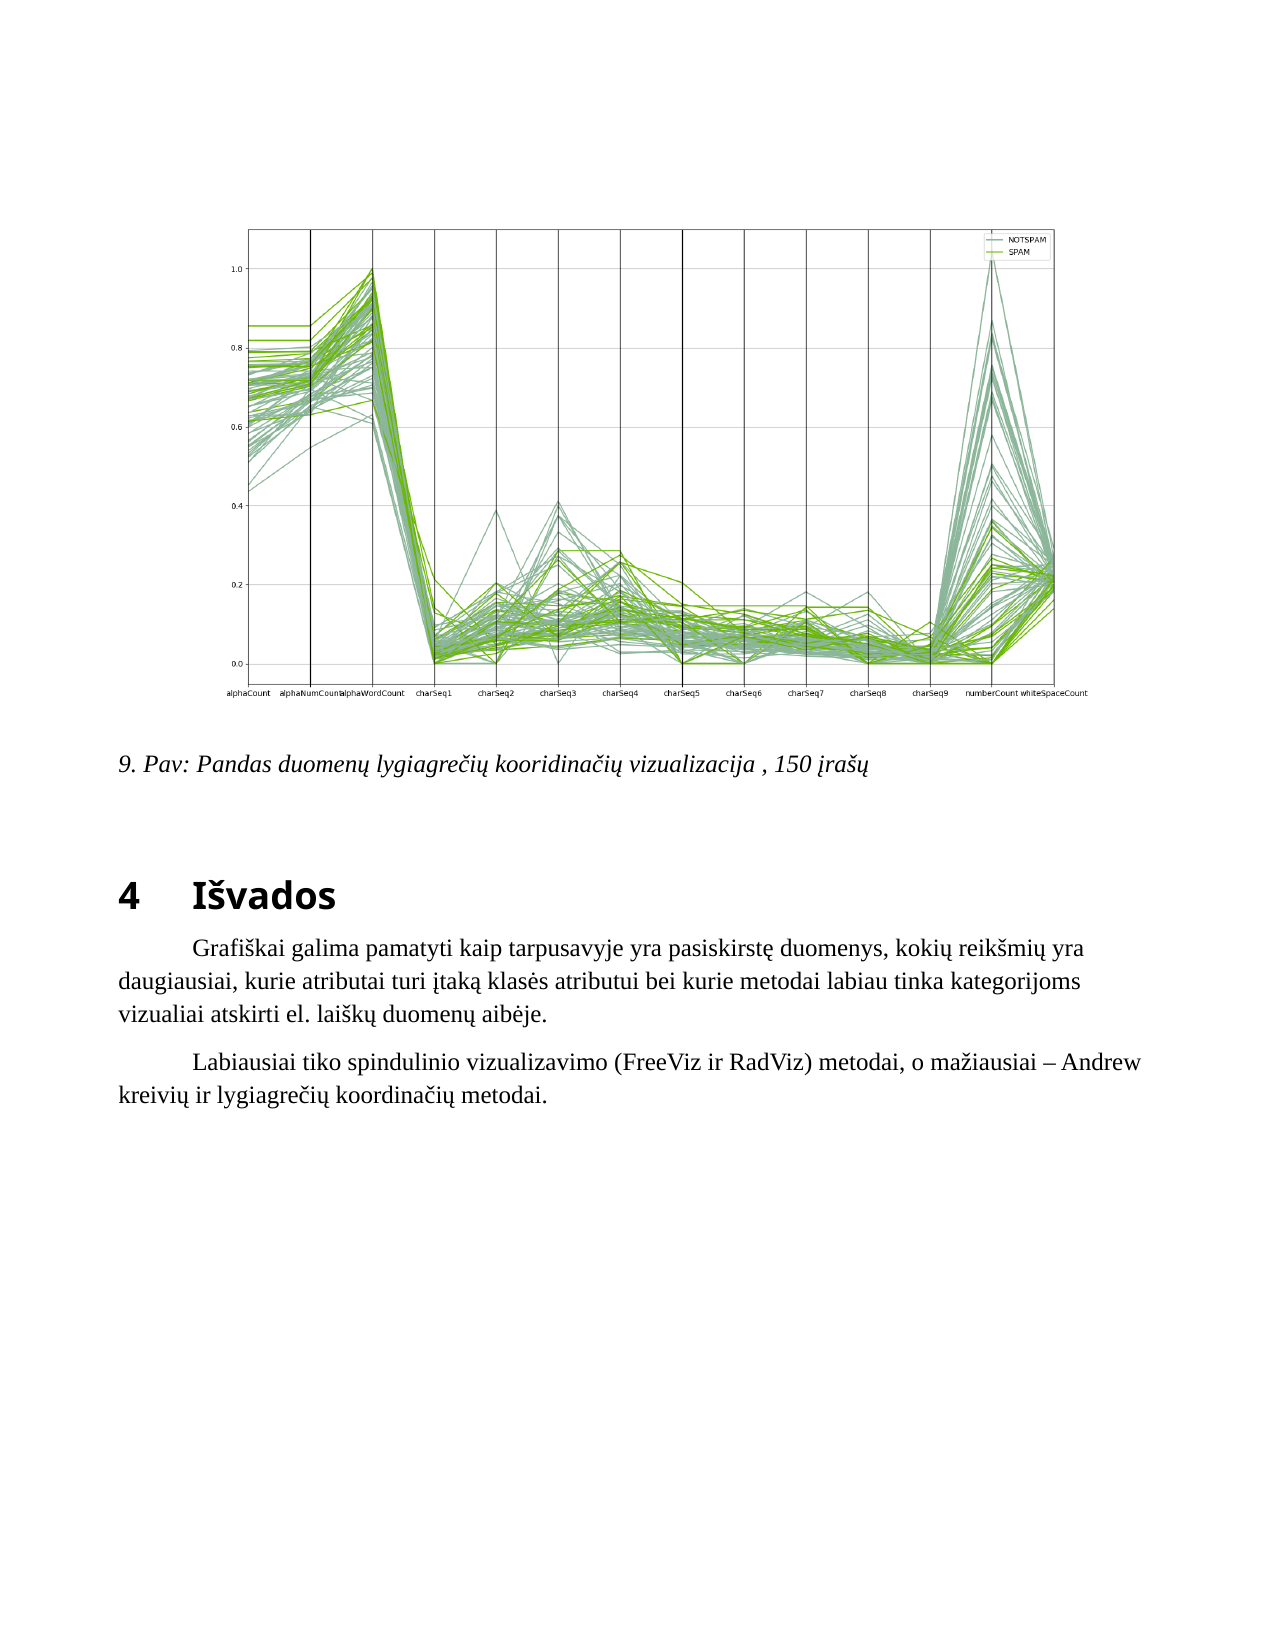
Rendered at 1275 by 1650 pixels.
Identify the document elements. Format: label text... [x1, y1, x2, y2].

text Grafiškai galima pamatyti kaip tarpusavyje yra pasiskirstę duomenys, kokių reikšmių yra daugiausiai, kurie atributai turi įtaką klasės atributui bei kurie metodai labiau tinka kategorijoms vizualiai atskirti el. laiškų duomenų aibėje. [118, 933, 1157, 1028]
picture [118, 158, 1157, 749]
text 9. Pav: Pandas duomenų lygiagrečių kooridinačių vizualizacija , 150 įrašų [118, 749, 1157, 778]
subtitle Išvados [118, 869, 1157, 921]
text [118, 131, 1157, 158]
text Labiausiai tiko spindulinio vizualizavimo (FreeViz ir RadViz) metodai, o mažiausiai – Andrew kreivių ir lygiagrečių koordinačių metodai. [118, 1047, 1157, 1109]
